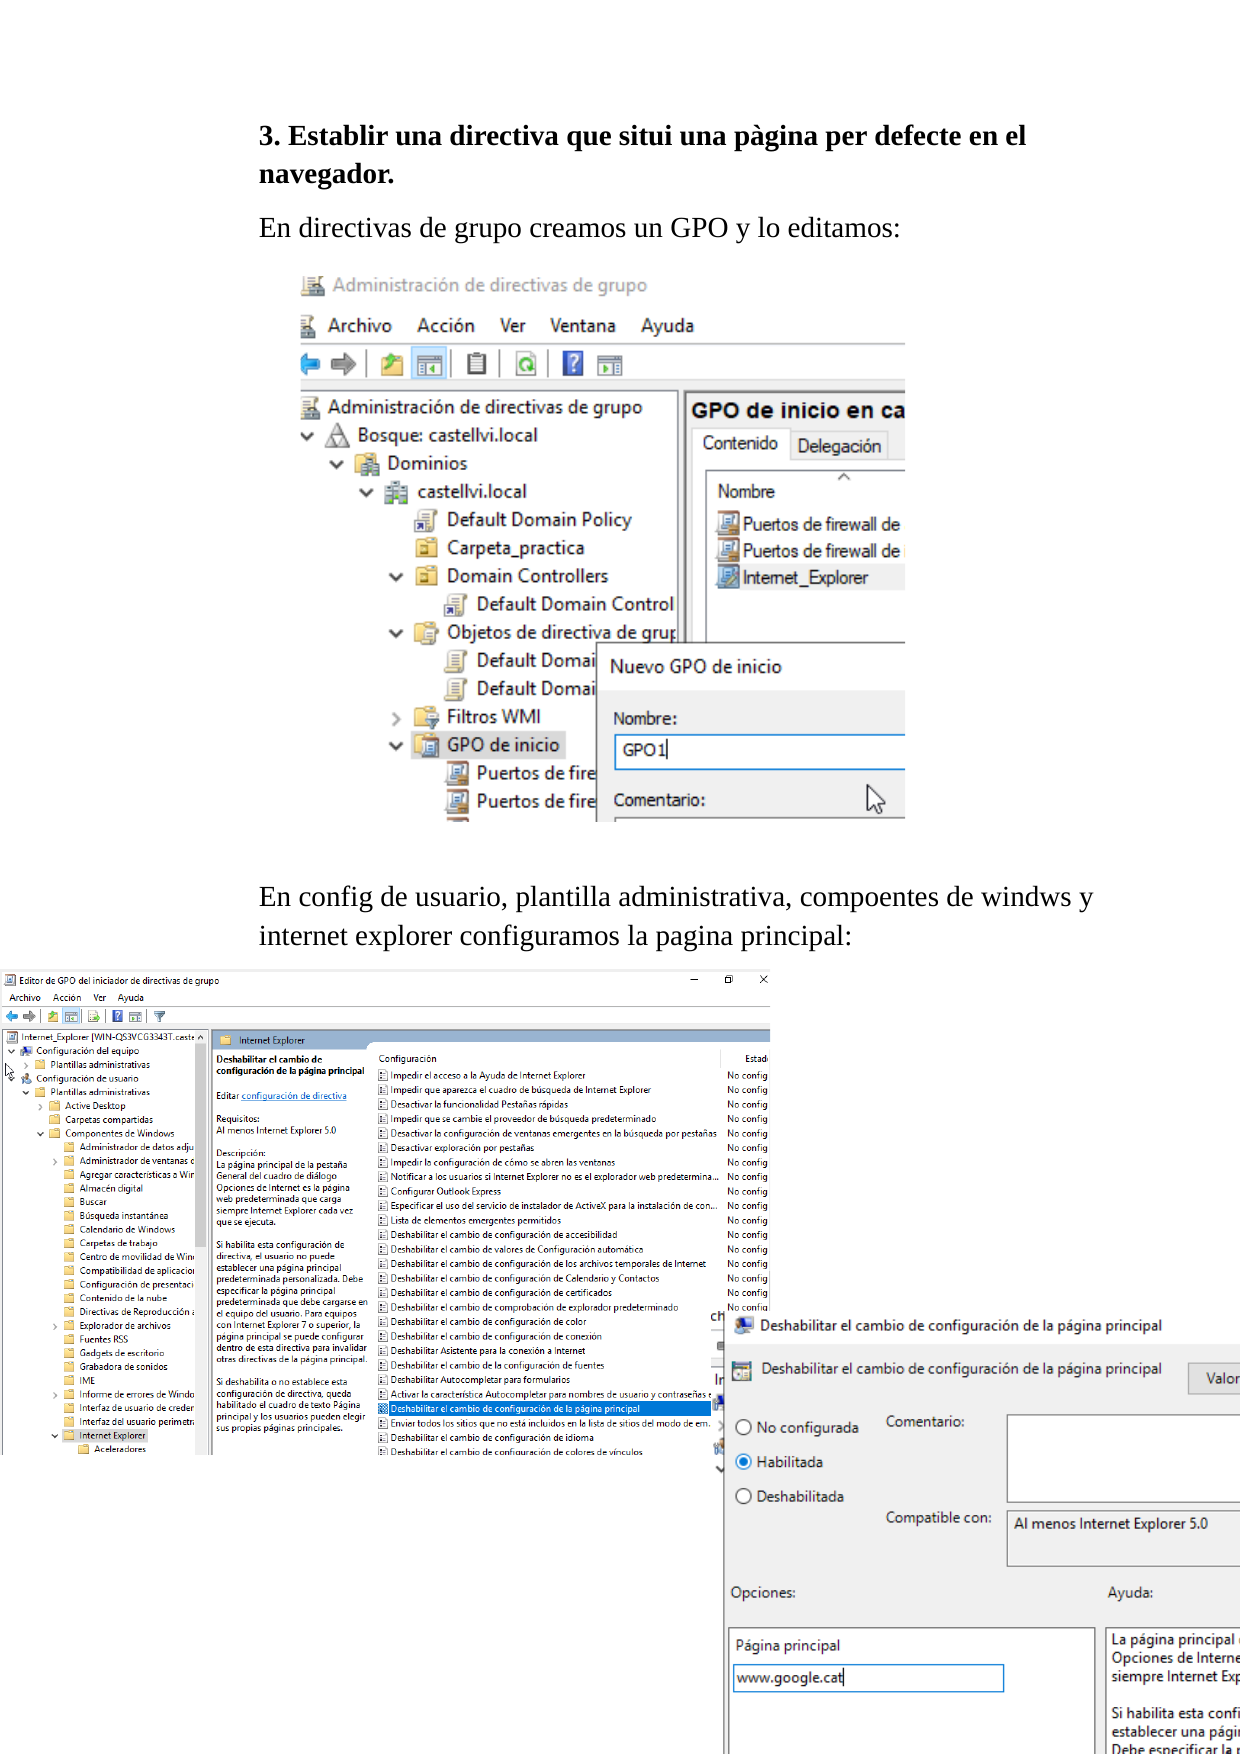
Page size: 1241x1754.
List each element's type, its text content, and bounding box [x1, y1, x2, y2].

picture [300, 276, 906, 822]
picture [0, 969, 1240, 1754]
text 3. Establir una directiva que situi una pàgina per defecte en el navegador. [259, 118, 1122, 190]
text En directivas de grupo creamos un GPO y lo editamos: [259, 210, 1122, 243]
text En config de usuario, plantilla administrativa, compoentes de windws y internet explorer configuramos la pagina principal: [259, 879, 1122, 952]
